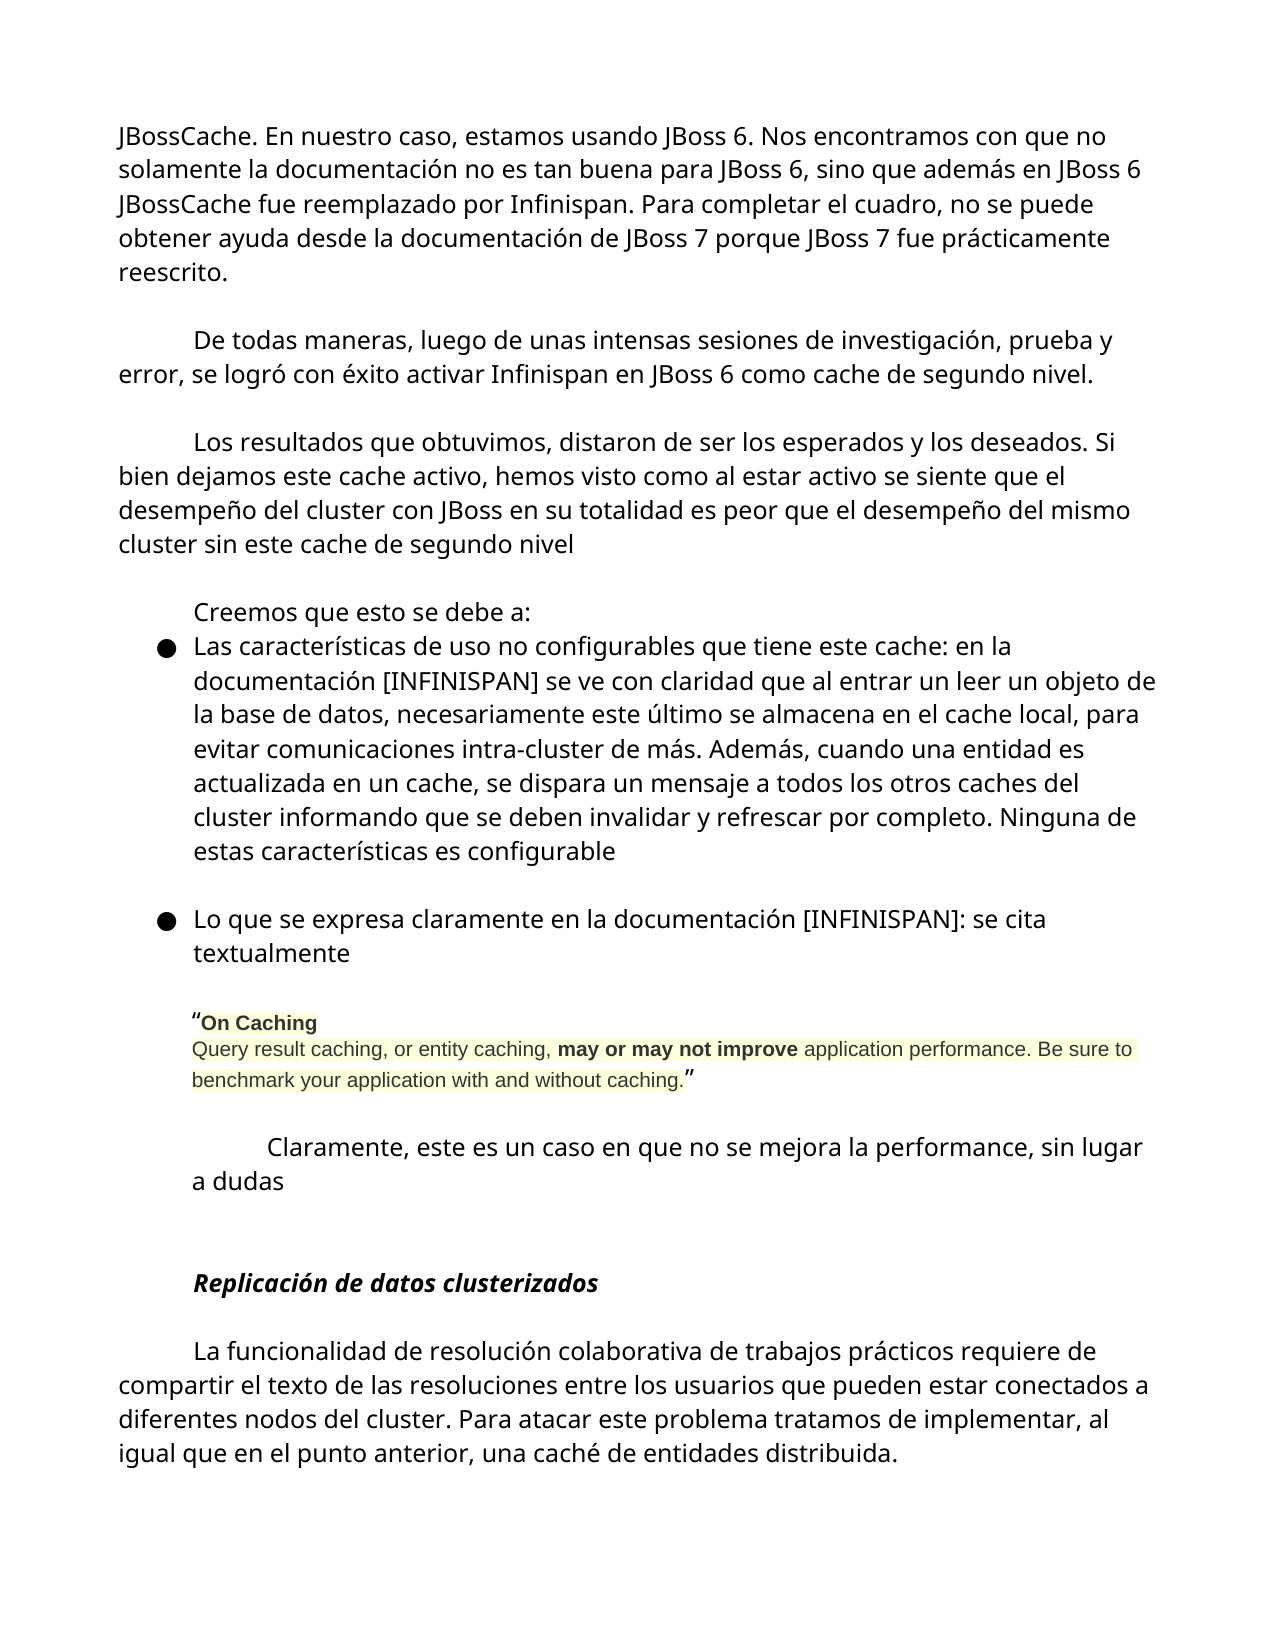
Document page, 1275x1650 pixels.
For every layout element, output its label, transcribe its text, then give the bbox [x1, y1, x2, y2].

text Creemos que esto se debe a: [118, 595, 1157, 629]
text De todas maneras, luego de unas intensas sesiones de investigación, prueba y error, se logró con éxito activar Infinispan en JBoss 6 como cache de segundo nivel. [118, 322, 1157, 391]
list Las características de uso no configurables que tiene este cache: en la documentación [INFINISPAN] se ve con claridad que al entrar un leer un objeto de la base de datos, necesariamente este último se almacena en el cache local, para evitar comunicaciones intra-cluster de más. Además, cuando una entidad es actualizada en un cache, se dispara un mensaje a todos los otros caches del cluster informando que se deben invalidar y refrescar por completo. Ninguna de estas características es configurable [156, 629, 1157, 867]
text Los resultados que obtuvimos, distaron de ser los esperados y los deseados. Si bien dejamos este cache activo, hemos visto como al estar activo se siente que el desempeño del cluster con JBoss en su totalidad es peor que el desempeño del mismo cluster sin este cache de segundo nivel [118, 425, 1157, 561]
text Claramente, este es un caso en que no se mejora la performance, sin lugar a dudas [192, 1129, 1157, 1197]
list Lo que se expresa claramente en la documentación [INFINISPAN]: se cita textualmente [156, 902, 1157, 970]
text JBossCache. En nuestro caso, estamos usando JBoss 6. Nos encontramos con que no solamente la documentación no es tan buena para JBoss 6, sino que además en JBoss 6 JBossCache fue reemplazado por Infinispan. Para completar el cuadro, no se puede obtener ayuda desde la documentación de JBoss 7 porque JBoss 7 fue prácticamente reescrito. [118, 118, 1157, 288]
text Query result caching, or entity caching, may or may not improve application performance. Be sure to benchmark your application with and without caching.” [192, 1038, 1157, 1095]
text Replicación de datos clusterizados [118, 1265, 1157, 1299]
text “On Caching [192, 1004, 1157, 1038]
text La funcionalidad de resolución colaborativa de trabajos prácticos requiere de compartir el texto de las resoluciones entre los usuarios que pueden estar conectados a diferentes nodos del cluster. Para atacar este problema tratamos de implementar, al igual que en el punto anterior, una caché de entidades distribuida. [118, 1333, 1157, 1470]
